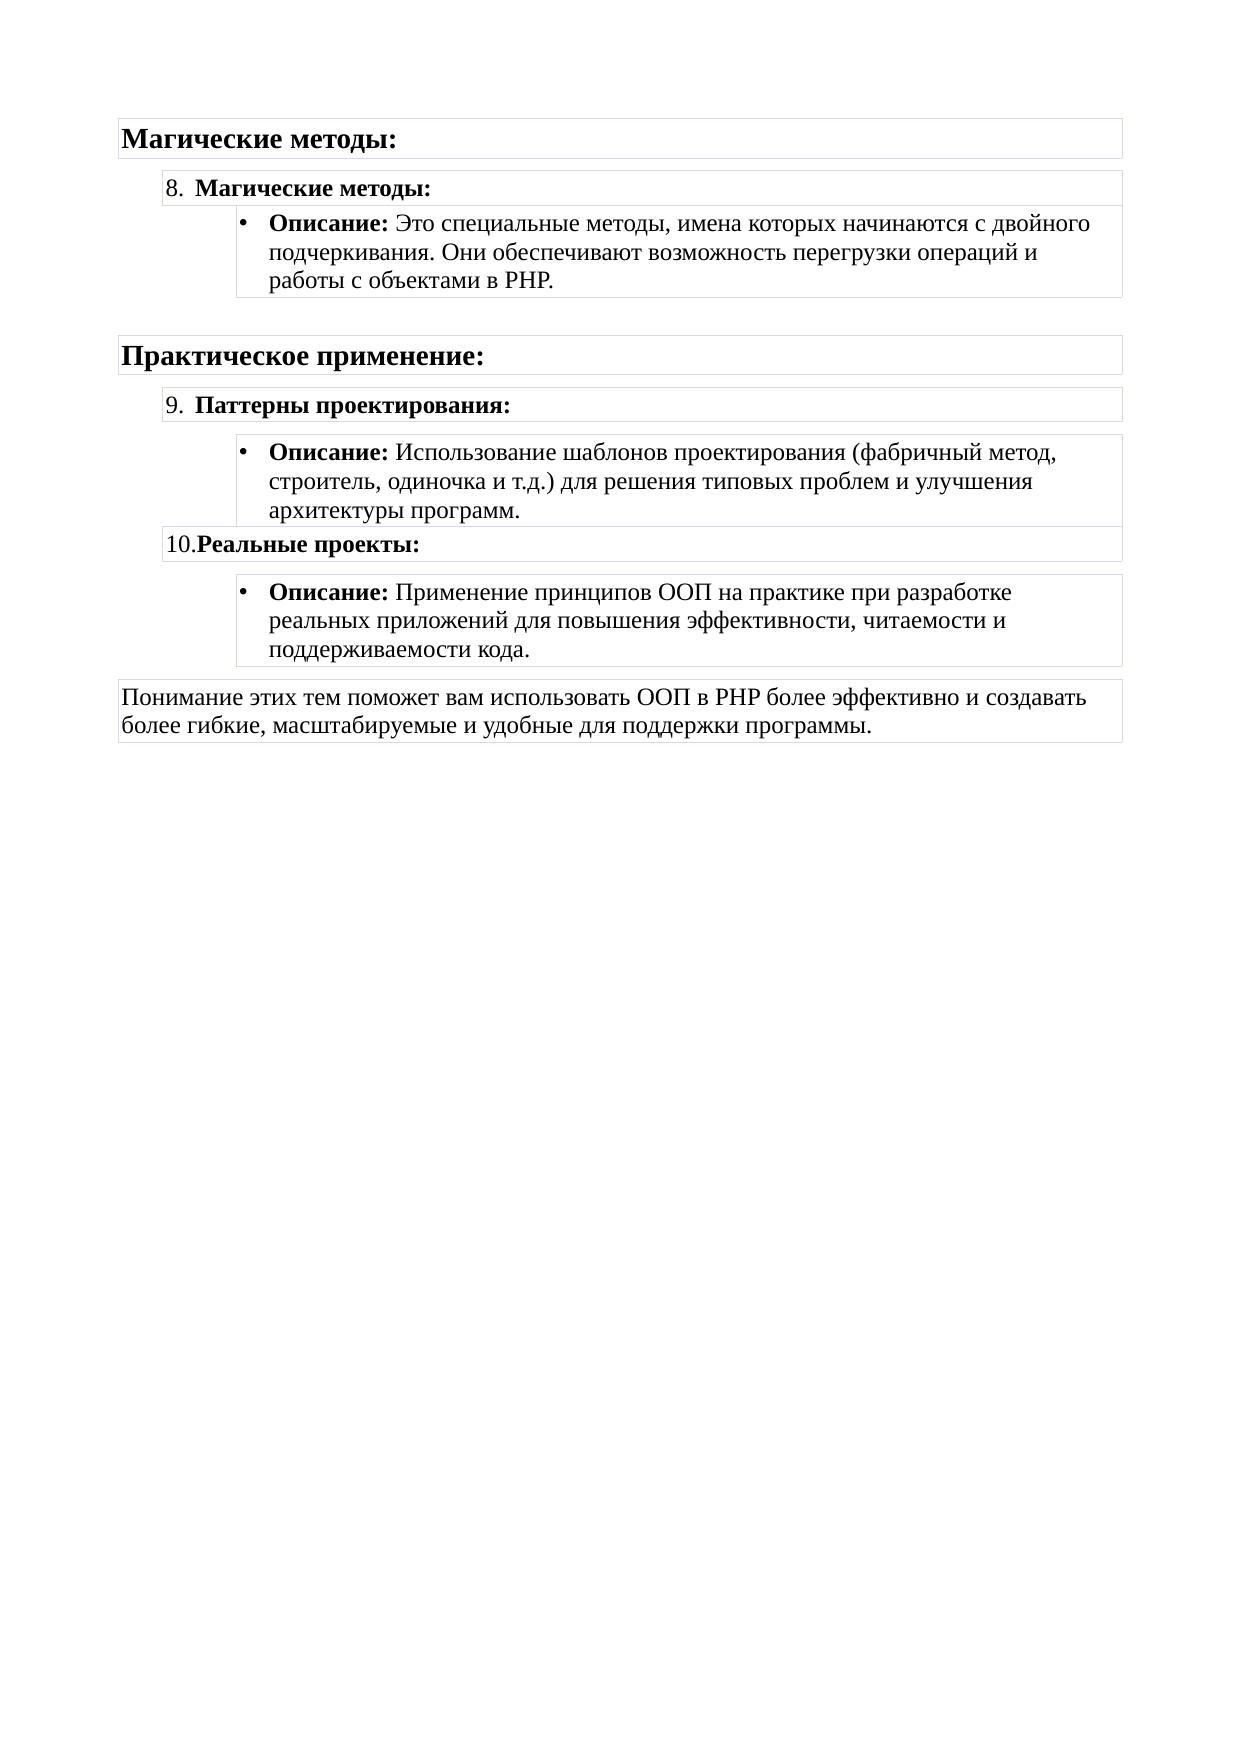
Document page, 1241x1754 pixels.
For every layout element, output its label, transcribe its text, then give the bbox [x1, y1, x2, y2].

list Описание: Это специальные методы, имена которых начинаются с двойного подчеркивания. Они обеспечивают возможность перегрузки операций и работы с объектами в PHP. [237, 206, 1122, 297]
text Понимание этих тем поможет вам использовать ООП в PHP более эффективно и создавать более гибкие, масштабируемые и удобные для поддержки программы. [119, 680, 1122, 742]
list Реальные проекты: [163, 527, 1122, 561]
subtitle Практическое применение: [119, 336, 1122, 374]
list Паттерны проектирования: [163, 388, 1122, 421]
list Описание: Использование шаблонов проектирования (фабричный метод, строитель, одиночка и т.д.) для решения типовых проблем и улучшения архитектуры программ. [237, 435, 1122, 526]
list Магические методы: [163, 171, 1122, 205]
list Описание: Применение принципов ООП на практике при разработке реальных приложений для повышения эффективности, читаемости и поддерживаемости кода. [237, 575, 1122, 666]
subtitle Магические методы: [119, 119, 1122, 158]
